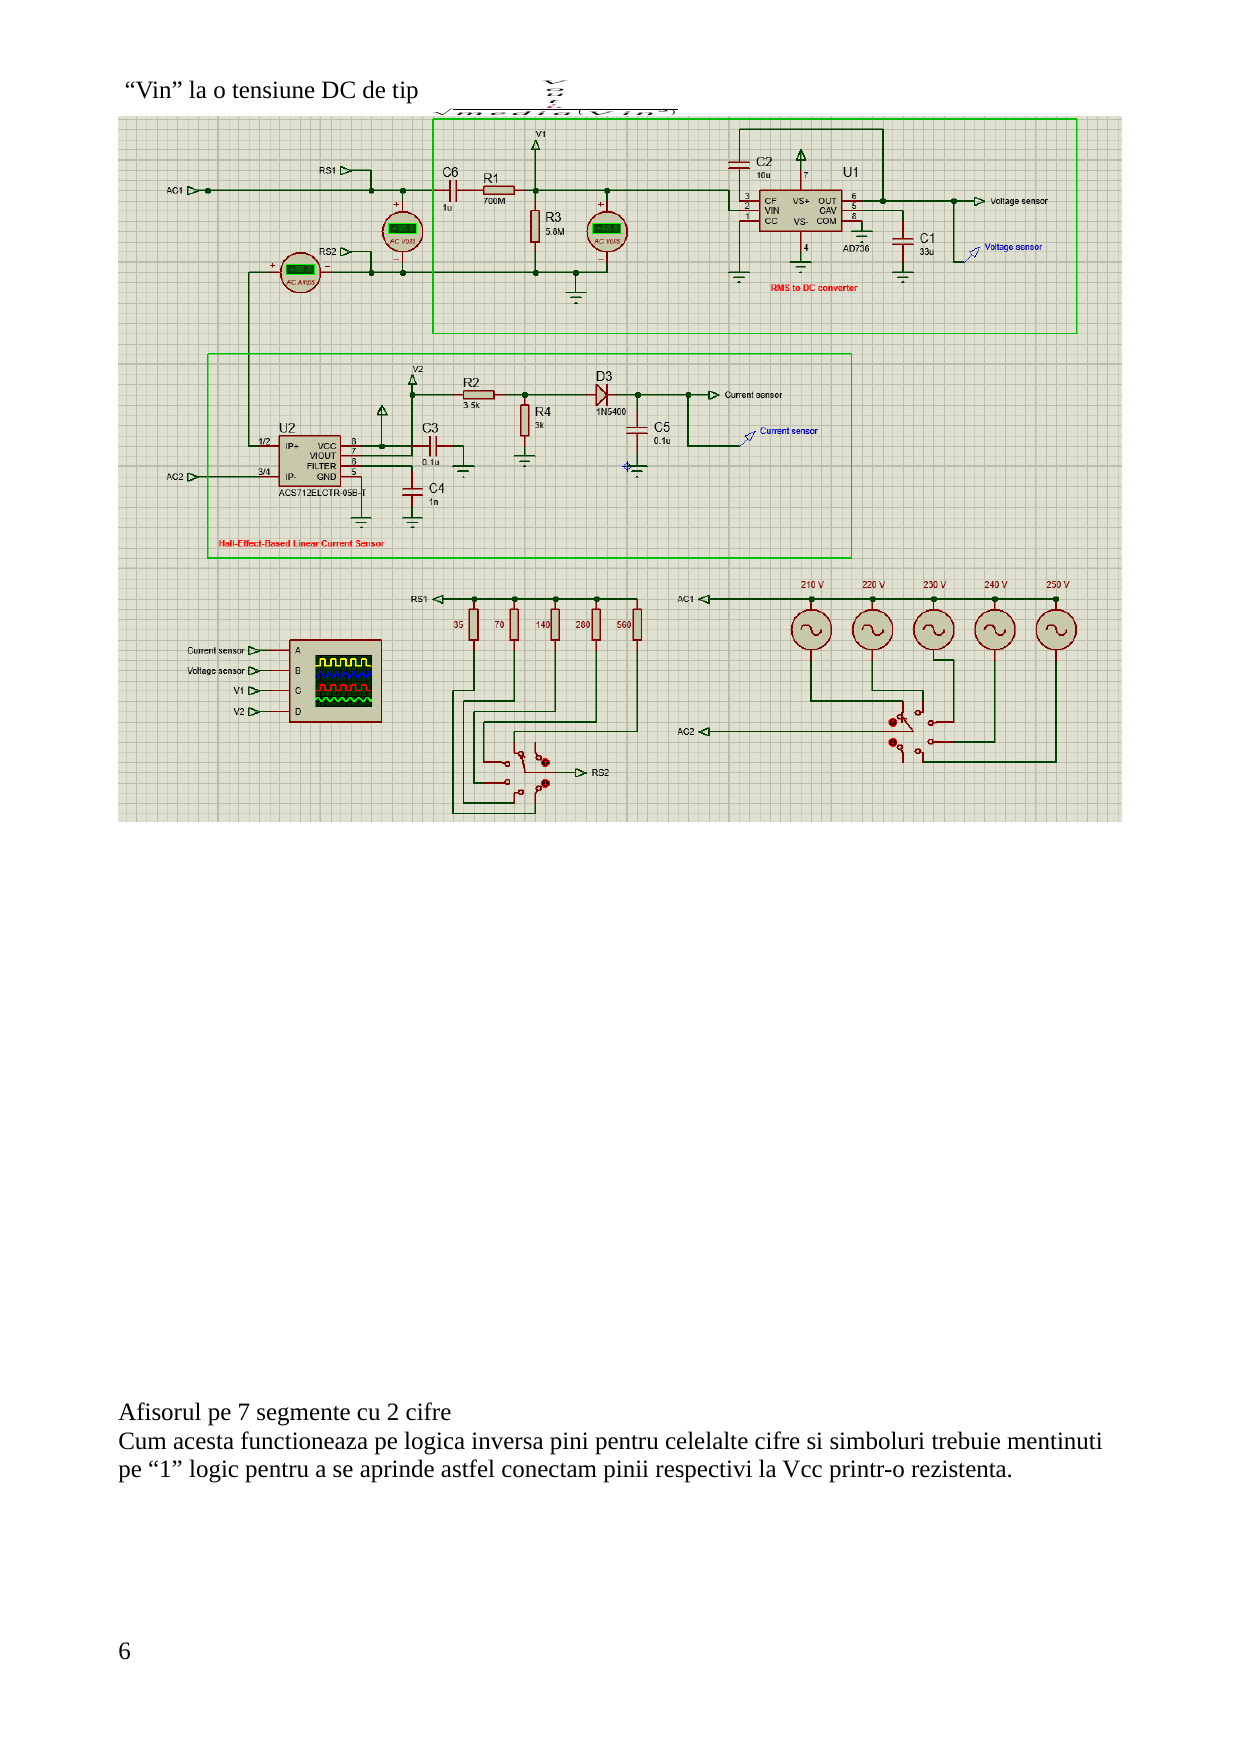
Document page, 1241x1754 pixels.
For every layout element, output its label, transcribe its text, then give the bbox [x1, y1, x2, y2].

text Afisorul pe 7 segmente cu 2 cifre [118, 1397, 1122, 1426]
text “Vin” la o tensiune DC de tip [118, 75, 1122, 116]
text Cum acesta functioneaza pe logica inversa pini pentru celelalte cifre si simboluri trebuie mentinuti pe “1” logic pentru a se aprinde astfel conectam pinii respectivi la Vcc printr-o rezistenta. [118, 1426, 1122, 1483]
